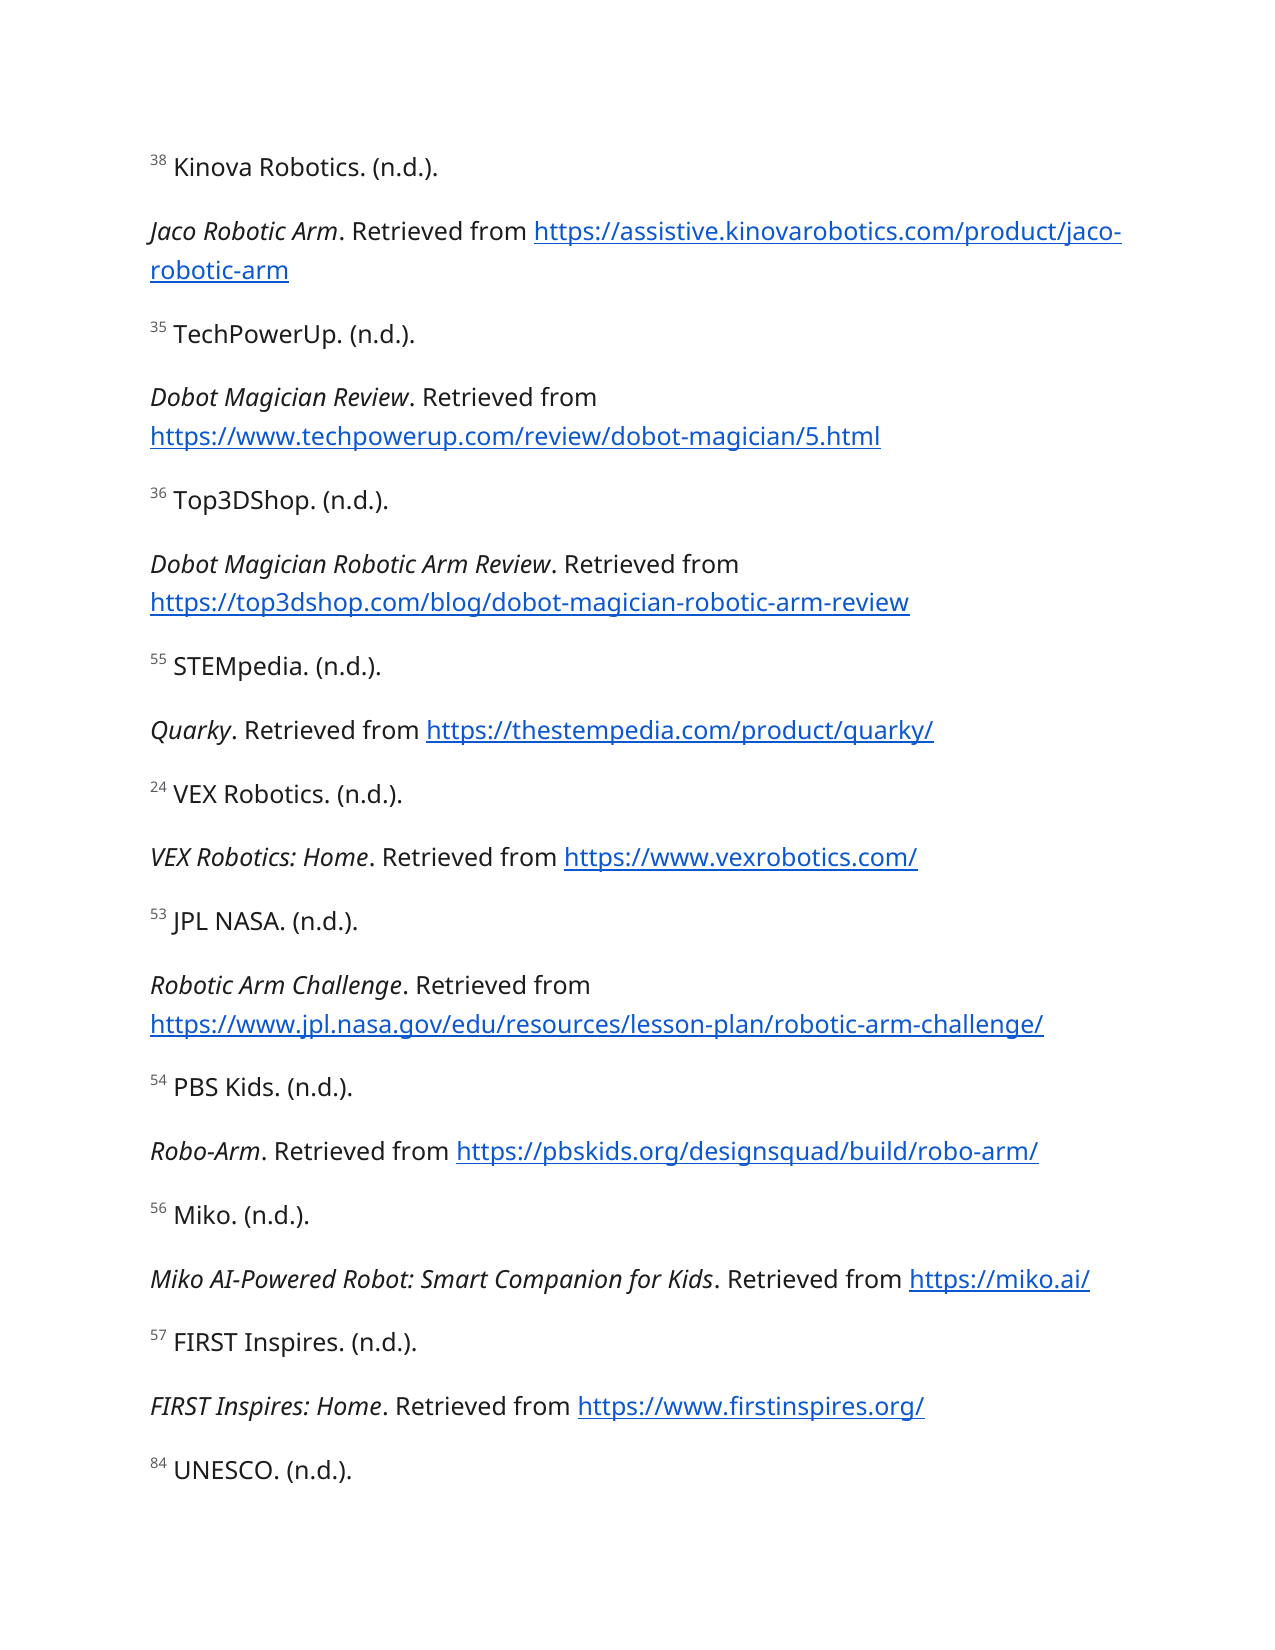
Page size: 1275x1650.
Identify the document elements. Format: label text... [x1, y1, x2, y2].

text 54 PBS Kids. (n.d.). [150, 1070, 1125, 1104]
text 53 JPL NASA. (n.d.). [150, 904, 1125, 938]
text Dobot Magician Robotic Arm Review. Retrieved from https://top3dshop.com/blog/dobot-magician-robotic-arm-review [150, 546, 1125, 619]
text 38 Kinova Robotics. (n.d.). [150, 150, 1125, 184]
text FIRST Inspires: Home. Retrieved from https://www.firstinspires.org/ [150, 1389, 1125, 1423]
text Dobot Magician Review. Retrieved from https://www.techpowerup.com/review/dobot-magician/5.html [150, 380, 1125, 453]
text 84 UNESCO. (n.d.). [150, 1452, 1125, 1487]
text Robo-Arm. Retrieved from https://pbskids.org/designsquad/build/robo-arm/ [150, 1134, 1125, 1168]
text 36 Top3DShop. (n.d.). [150, 482, 1125, 517]
text Miko AI-Powered Robot: Smart Companion for Kids. Retrieved from https://miko.ai/ [150, 1261, 1125, 1295]
text 35 TechPowerUp. (n.d.). [150, 316, 1125, 350]
text 57 FIRST Inspires. (n.d.). [150, 1325, 1125, 1359]
text VEX Robotics: Home. Retrieved from https://www.vexrobotics.com/ [150, 840, 1125, 874]
text 56 Miko. (n.d.). [150, 1197, 1125, 1232]
text Robotic Arm Challenge. Retrieved from https://www.jpl.nasa.gov/edu/resources/lesson-plan/robotic-arm-challenge/ [150, 967, 1125, 1040]
text 55 STEMpedia. (n.d.). [150, 649, 1125, 683]
text Jaco Robotic Arm. Retrieved from https://assistive.kinovarobotics.com/product/jaco-robotic-arm [150, 214, 1125, 287]
text Quarky. Retrieved from https://thestempedia.com/product/quarky/ [150, 712, 1125, 747]
text 24 VEX Robotics. (n.d.). [150, 776, 1125, 810]
